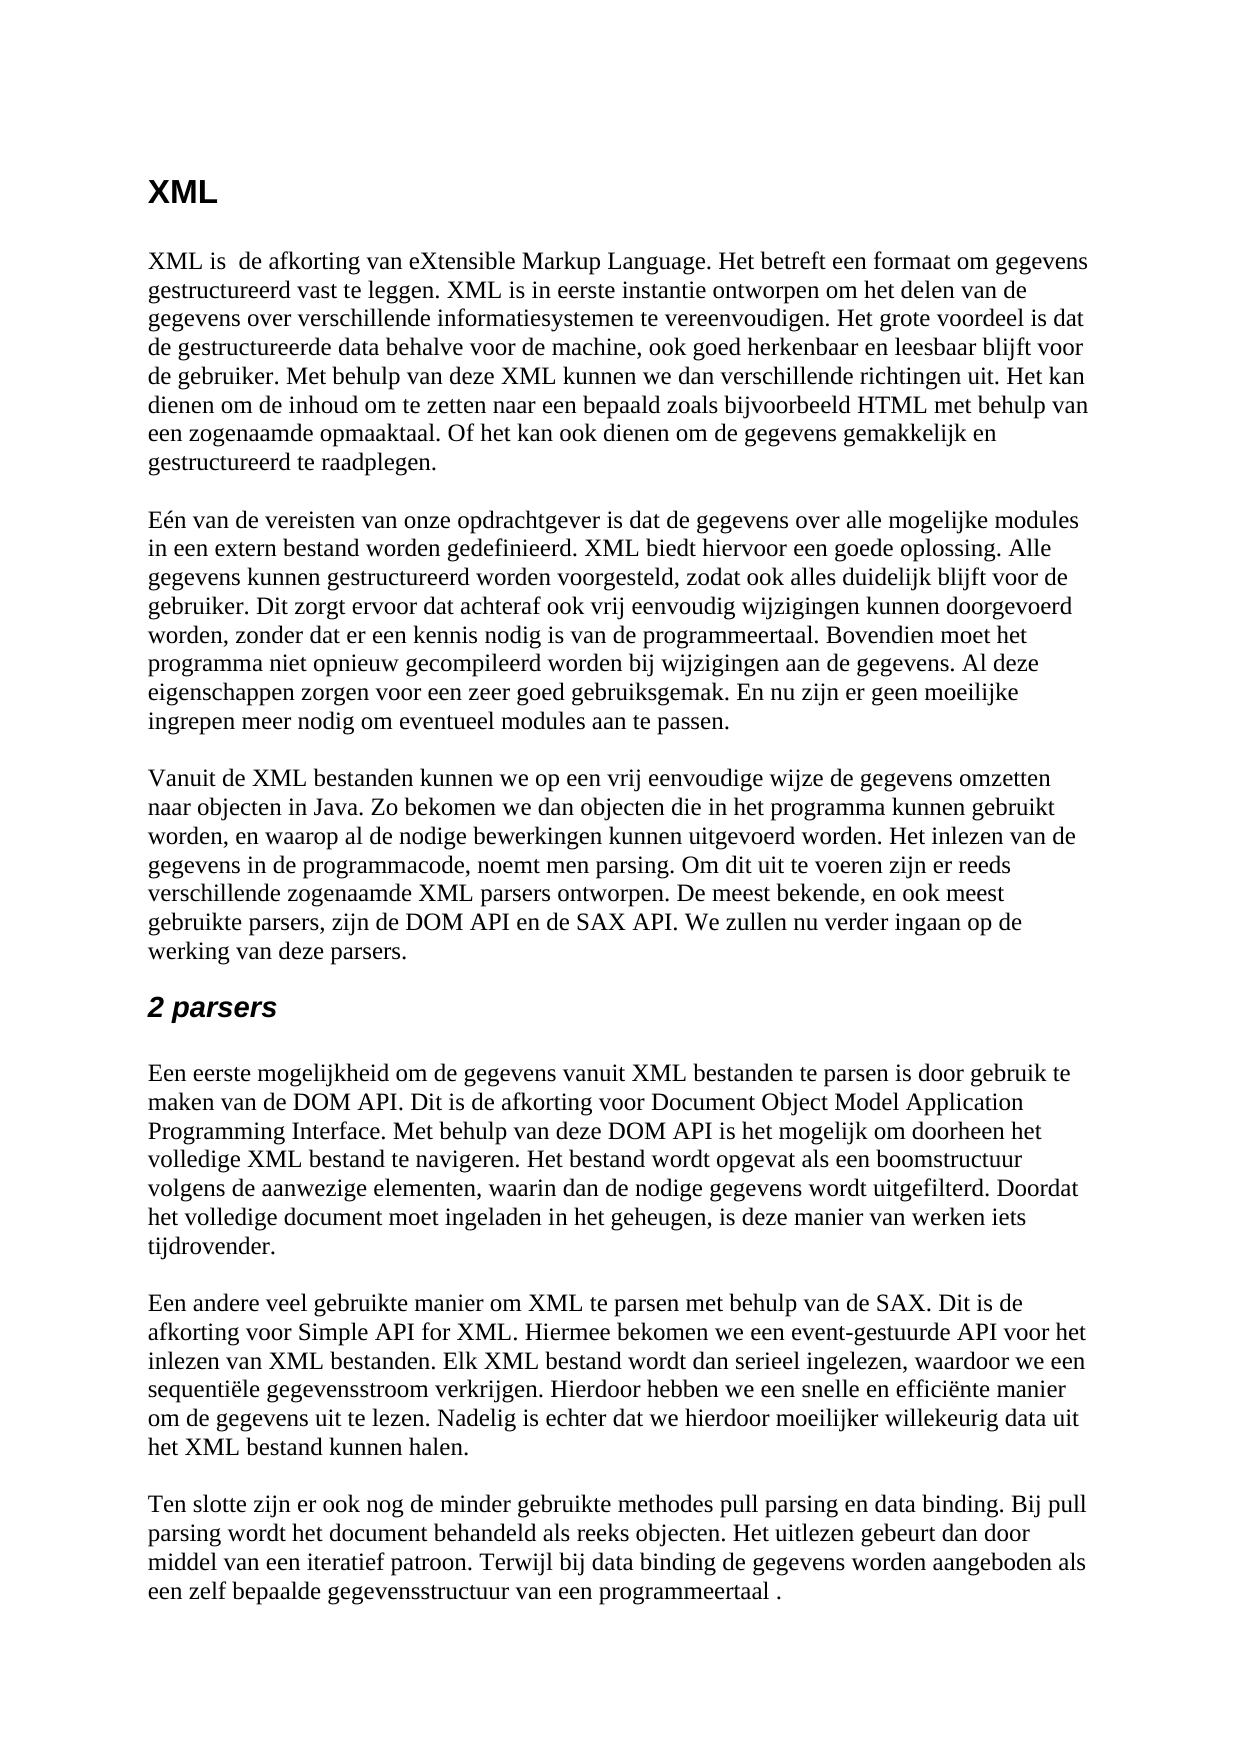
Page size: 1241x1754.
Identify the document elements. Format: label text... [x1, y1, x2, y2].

text Een eerste mogelijkheid om de gegevens vanuit XML bestanden te parsen is door gebruik te maken van de DOM API. Dit is de afkorting voor Document Object Model Application Programming Interface. Met behulp van deze DOM API is het mogelijk om doorheen het volledige XML bestand te navigeren. Het bestand wordt opgevat als een boomstructuur volgens de aanwezige elementen, waarin dan de nodige gegevens wordt uitgefilterd. Doordat het volledige document moet ingeladen in het geheugen, is deze manier van werken iets tijdrovender. [148, 1058, 1093, 1259]
text Een andere veel gebruikte manier om XML te parsen met behulp van de SAX. Dit is de afkorting voor Simple API for XML. Hiermee bekomen we een event-gestuurde API voor het inlezen van XML bestanden. Elk XML bestand wordt dan serieel ingelezen, waardoor we een sequentiële gegevensstroom verkrijgen. Hierdoor hebben we een snelle en efficiënte manier om de gegevens uit te lezen. Nadelig is echter dat we hierdoor moeilijker willekeurig data uit het XML bestand kunnen halen. [148, 1288, 1093, 1461]
text Ten slotte zijn er ook nog de minder gebruikte methodes pull parsing en data binding. Bij pull parsing wordt het document behandeld als reeks objecten. Het uitlezen gebeurt dan door middel van een iteratief patroon. Terwijl bij data binding de gegevens worden aangeboden als een zelf bepaalde gegevensstructuur van een programmeertaal . [148, 1489, 1093, 1604]
text Vanuit de XML bestanden kunnen we op een vrij eenvoudige wijze de gegevens omzetten naar objecten in Java. Zo bekomen we dan objecten die in het programma kunnen gebruikt worden, en waarop al de nodige bewerkingen kunnen uitgevoerd worden. Het inlezen van de gegevens in de programmacode, noemt men parsing. Om dit uit te voeren zijn er reeds verschillende zogenaamde XML parsers ontworpen. De meest bekende, en ook meest gebruikte parsers, zijn de DOM API en de SAX API. We zullen nu verder ingaan op de werking van deze parsers. [148, 763, 1093, 965]
subtitle 2 parsers [148, 990, 1093, 1023]
text Eén van de vereisten van onze opdrachtgever is dat de gegevens over alle mogelijke modules in een extern bestand worden gedefinieerd. XML biedt hiervoor een goede oplossing. Alle gegevens kunnen gestructureerd worden voorgesteld, zodat ook alles duidelijk blijft voor de gebruiker. Dit zorgt ervoor dat achteraf ook vrij eenvoudig wijzigingen kunnen doorgevoerd worden, zonder dat er een kennis nodig is van de programmeertaal. Bovendien moet het programma niet opnieuw gecompileerd worden bij wijzigingen aan de gegevens. Al deze eigenschappen zorgen voor een zeer goed gebruiksgemak. En nu zijn er geen moeilijke ingrepen meer nodig om eventueel modules aan te passen. [148, 505, 1093, 735]
subtitle XML [148, 173, 1093, 211]
text XML is de afkorting van eXtensible Markup Language. Het betreft een formaat om gegevens gestructureerd vast te leggen. XML is in eerste instantie ontworpen om het delen van de gegevens over verschillende informatiesystemen te vereenvoudigen. Het grote voordeel is dat de gestructureerde data behalve voor de machine, ook goed herkenbaar en leesbaar blijft voor de gebruiker. Met behulp van deze XML kunnen we dan verschillende richtingen uit. Het kan dienen om de inhoud om te zetten naar een bepaald zoals bijvoorbeeld HTML met behulp van een zogenaamde opmaaktaal. Of het kan ook dienen om de gegevens gemakkelijk en gestructureerd te raadplegen. [148, 246, 1093, 476]
